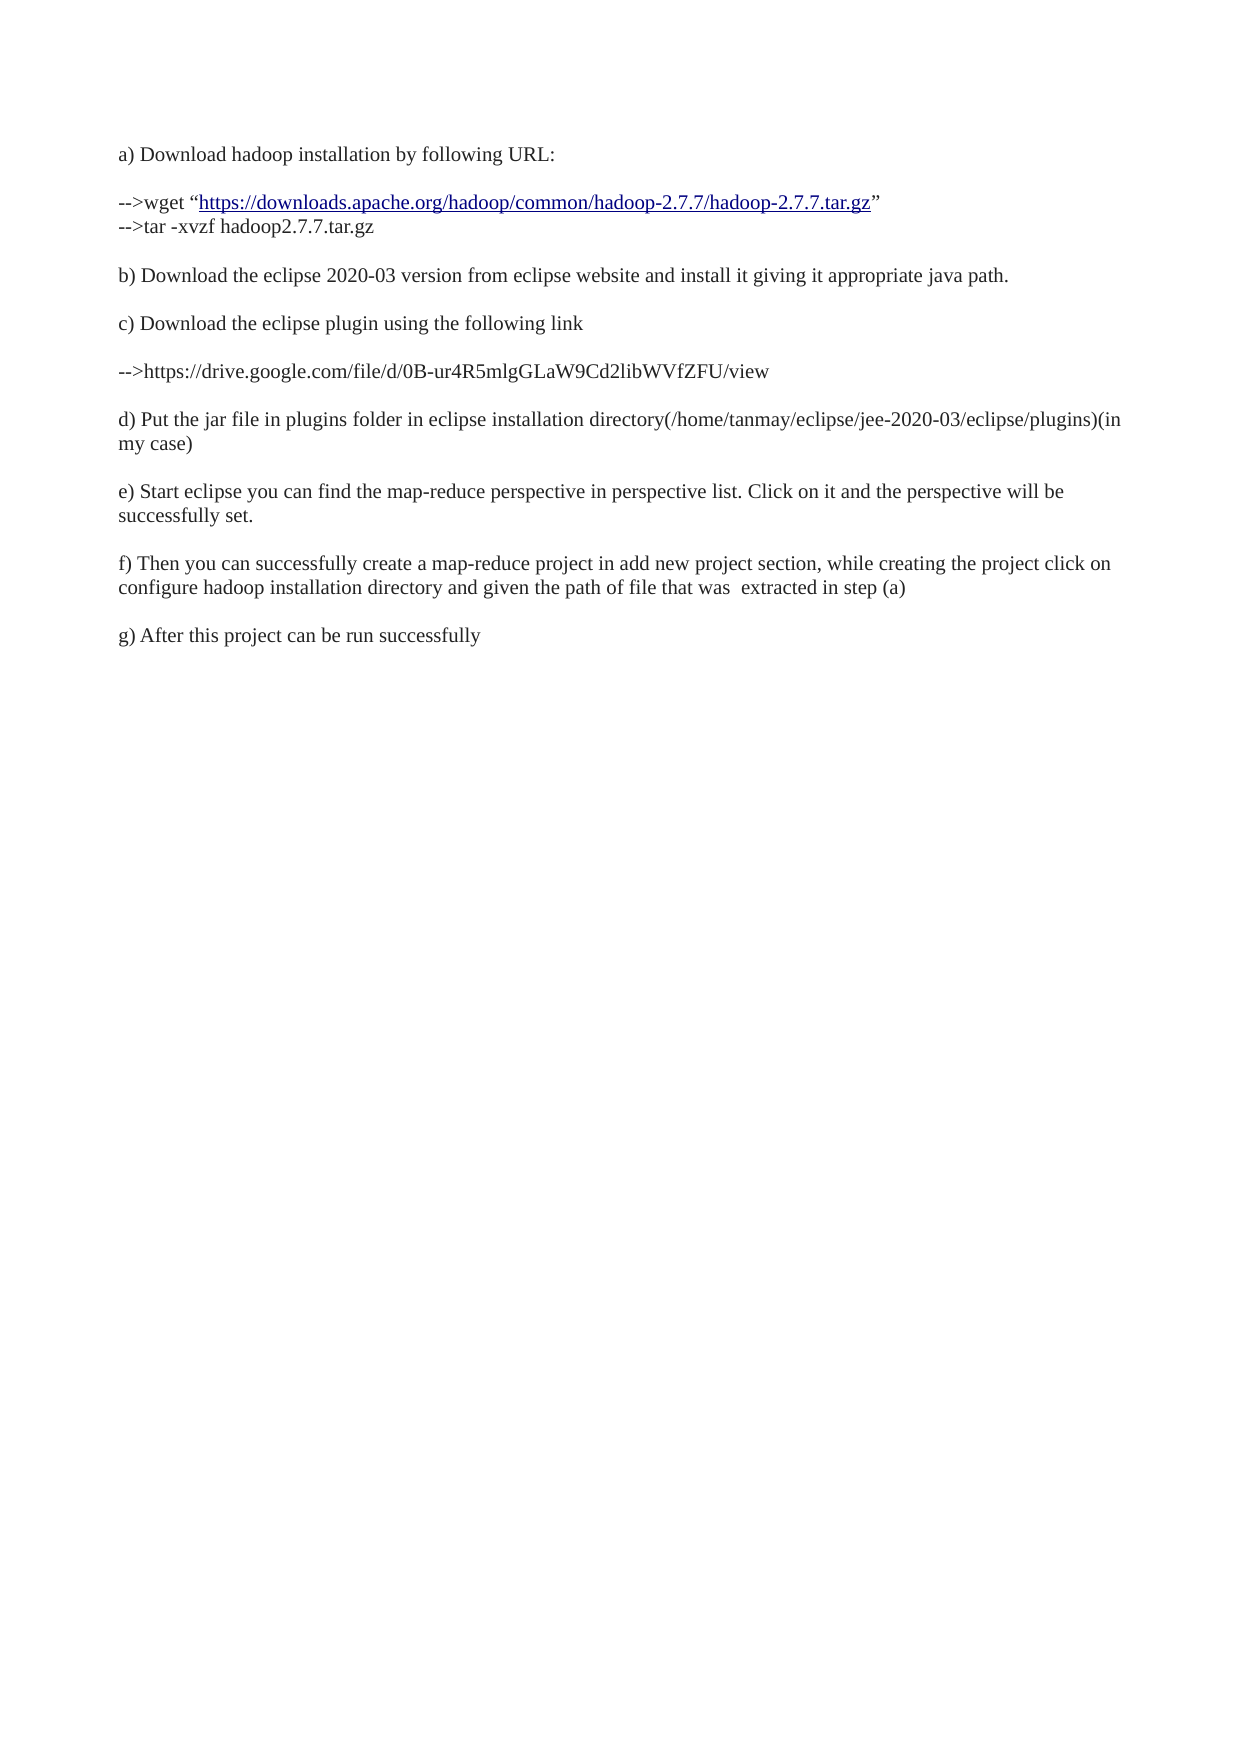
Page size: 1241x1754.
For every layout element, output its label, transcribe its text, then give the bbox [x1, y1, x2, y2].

text b) Download the eclipse 2020-03 version from eclipse website and install it giving it appropriate java path. [118, 262, 1122, 287]
text e) Start eclipse you can find the map-reduce perspective in perspective list. Click on it and the perspective will be successfully set. [118, 479, 1122, 527]
text c) Download the eclipse plugin using the following link [118, 311, 1122, 335]
text -->https://drive.google.com/file/d/0B-ur4R5mlgGLaW9Cd2libWVfZFU/view [118, 359, 1122, 383]
text a) Download hadoop installation by following URL: [118, 142, 1122, 166]
text d) Put the jar file in plugins folder in eclipse installation directory(/home/tanmay/eclipse/jee-2020-03/eclipse/plugins)(in my case) [118, 407, 1122, 455]
text g) After this project can be run successfully [118, 623, 1122, 647]
text -->wget “https://downloads.apache.org/hadoop/common/hadoop-2.7.7/hadoop-2.7.7.tar.gz” [118, 190, 1122, 214]
text f) Then you can successfully create a map-reduce project in add new project section, while creating the project click on configure hadoop installation directory and given the path of file that was extracted in step (a) [118, 551, 1122, 599]
text -->tar -xvzf hadoop2.7.7.tar.gz [118, 214, 1122, 238]
